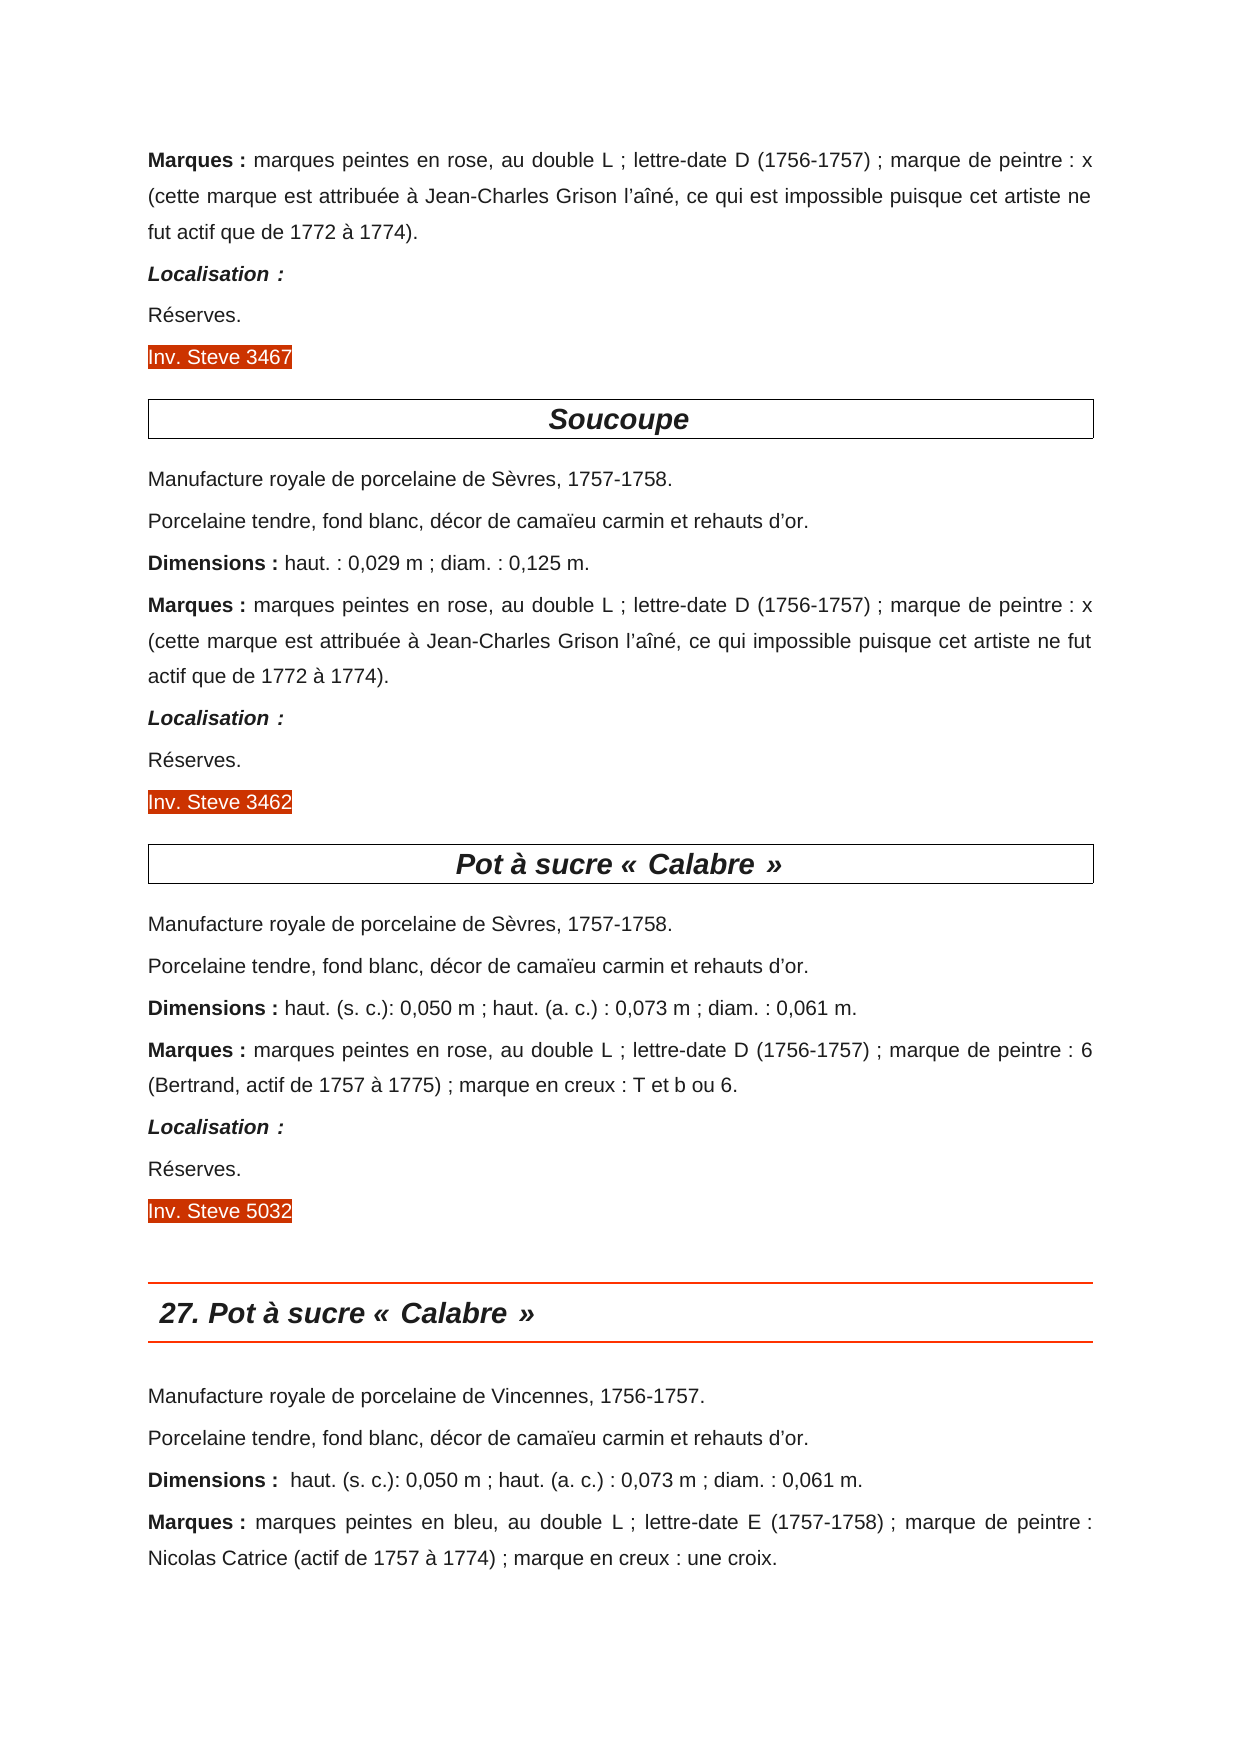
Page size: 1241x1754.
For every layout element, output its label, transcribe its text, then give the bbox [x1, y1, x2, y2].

text Marques : marques peintes en rose, au double L ; lettre-date D (1756-1757) ; marque de peintre : x (cette marque est attribuée à Jean-Charles Grison l’aîné, ce qui impossible puisque cet artiste ne fut actif que de 1772 à 1774). [148, 592, 1093, 688]
text Réserves. [148, 1157, 1093, 1181]
text Dimensions : haut. : 0,029 m ; diam. : 0,125 m. [148, 551, 1093, 574]
text Inv. Steve 3467 [292, 345, 1093, 369]
text Localisation : [148, 706, 1093, 730]
text Manufacture royale de porcelaine de Sèvres, 1757-1758. [148, 467, 1093, 491]
text Marques : marques peintes en rose, au double L ; lettre-date D (1756-1757) ; marque de peintre : x (cette marque est attribuée à Jean-Charles Grison l’aîné, ce qui est impossible puisque cet artiste ne fut actif que de 1772 à 1774). [148, 148, 1093, 243]
subtitle Soucoupe [149, 400, 1093, 438]
subtitle Pot à sucre « Calabre » [149, 845, 1093, 883]
text Marques : marques peintes en bleu, au double L ; lettre-date E (1757-1758) ; marque de peintre : Nicolas Catrice (actif de 1757 à 1774) ; marque en creux : une croix. [148, 1509, 1093, 1569]
text Manufacture royale de porcelaine de Sèvres, 1757-1758. [148, 912, 1093, 936]
text Porcelaine tendre, fond blanc, décor de camaïeu carmin et rehauts d’or. [148, 1426, 1093, 1450]
text Dimensions : haut. (s. c.): 0,050 m ; haut. (a. c.) : 0,073 m ; diam. : 0,061 m. [148, 996, 1093, 1019]
text Porcelaine tendre, fond blanc, décor de camaïeu carmin et rehauts d’or. [148, 954, 1093, 978]
text Réserves. [148, 303, 1093, 327]
text Localisation : [148, 261, 1093, 285]
text Localisation : [148, 1115, 1093, 1139]
text Porcelaine tendre, fond blanc, décor de camaïeu carmin et rehauts d’or. [148, 509, 1093, 533]
subtitle Pot à sucre « Calabre » [148, 1284, 1093, 1341]
text Réserves. [148, 748, 1093, 772]
text Marques : marques peintes en rose, au double L ; lettre-date D (1756-1757) ; marque de peintre : 6 (Bertrand, actif de 1757 à 1775) ; marque en creux : T et b ou 6. [148, 1037, 1093, 1097]
text Inv. Steve 5032 [292, 1199, 1093, 1223]
text Manufacture royale de porcelaine de Vincennes, 1756-1757. [148, 1384, 1093, 1408]
text Dimensions : haut. (s. c.): 0,050 m ; haut. (a. c.) : 0,073 m ; diam. : 0,061 m. [148, 1468, 1093, 1492]
text Inv. Steve 3462 [292, 790, 1093, 814]
